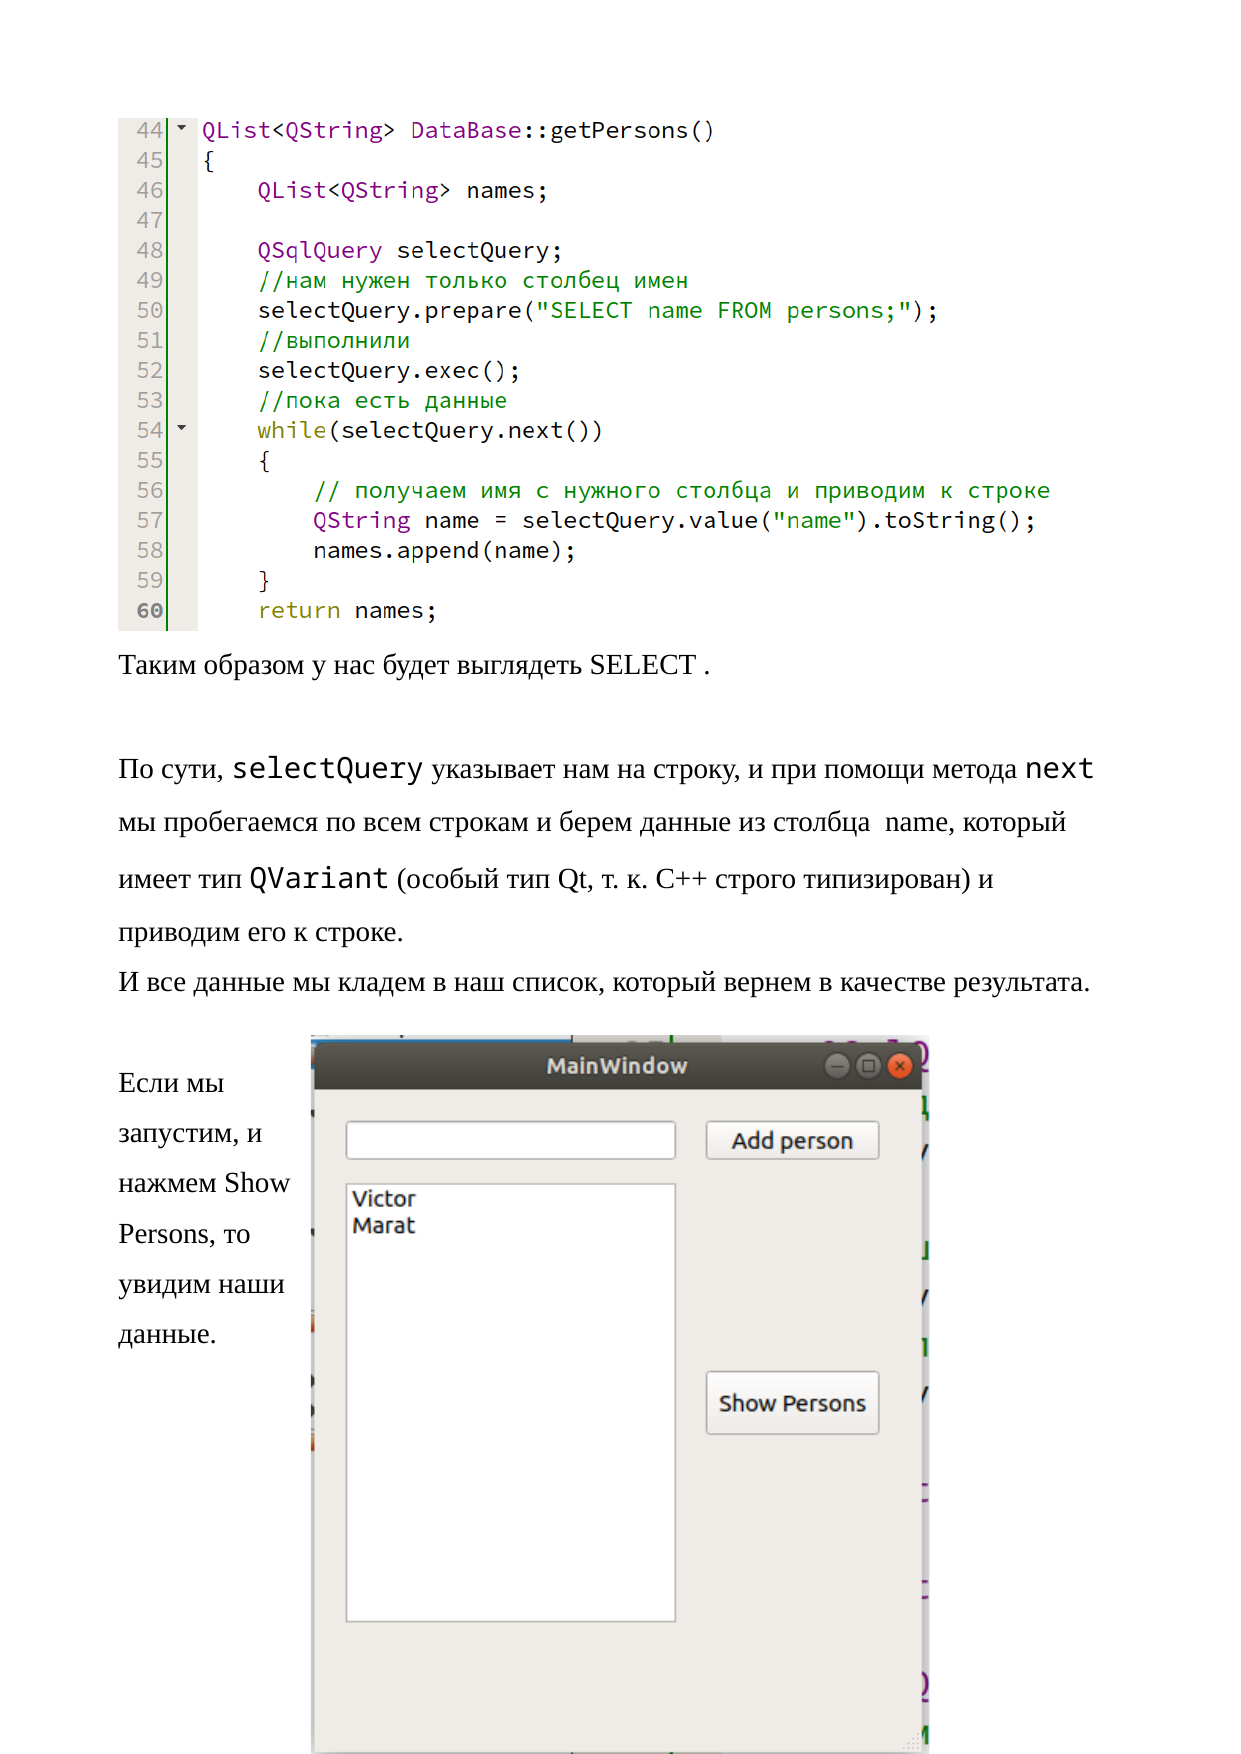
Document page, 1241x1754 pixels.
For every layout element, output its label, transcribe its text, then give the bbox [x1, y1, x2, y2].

picture [118, 118, 1123, 631]
picture [310, 1035, 930, 1754]
text Таким образом у нас будет выглядеть SELECT . [118, 631, 1122, 681]
text Если мы запустим, и нажмем Show Persons, то увидим наши данные. [118, 1065, 310, 1350]
text По сути, selectQuery указывает нам на строку, и при помощи метода next мы пробегаемся по всем строкам и берем данные из столбца name, который имеет тип QVariant (особый тип Qt, т. к. С++ строго типизирован) и приводим его к строке. [118, 748, 1122, 947]
text [930, 1065, 1122, 1350]
text И все данные мы кладем в наш список, который вернем в качестве результата. [118, 964, 1122, 998]
